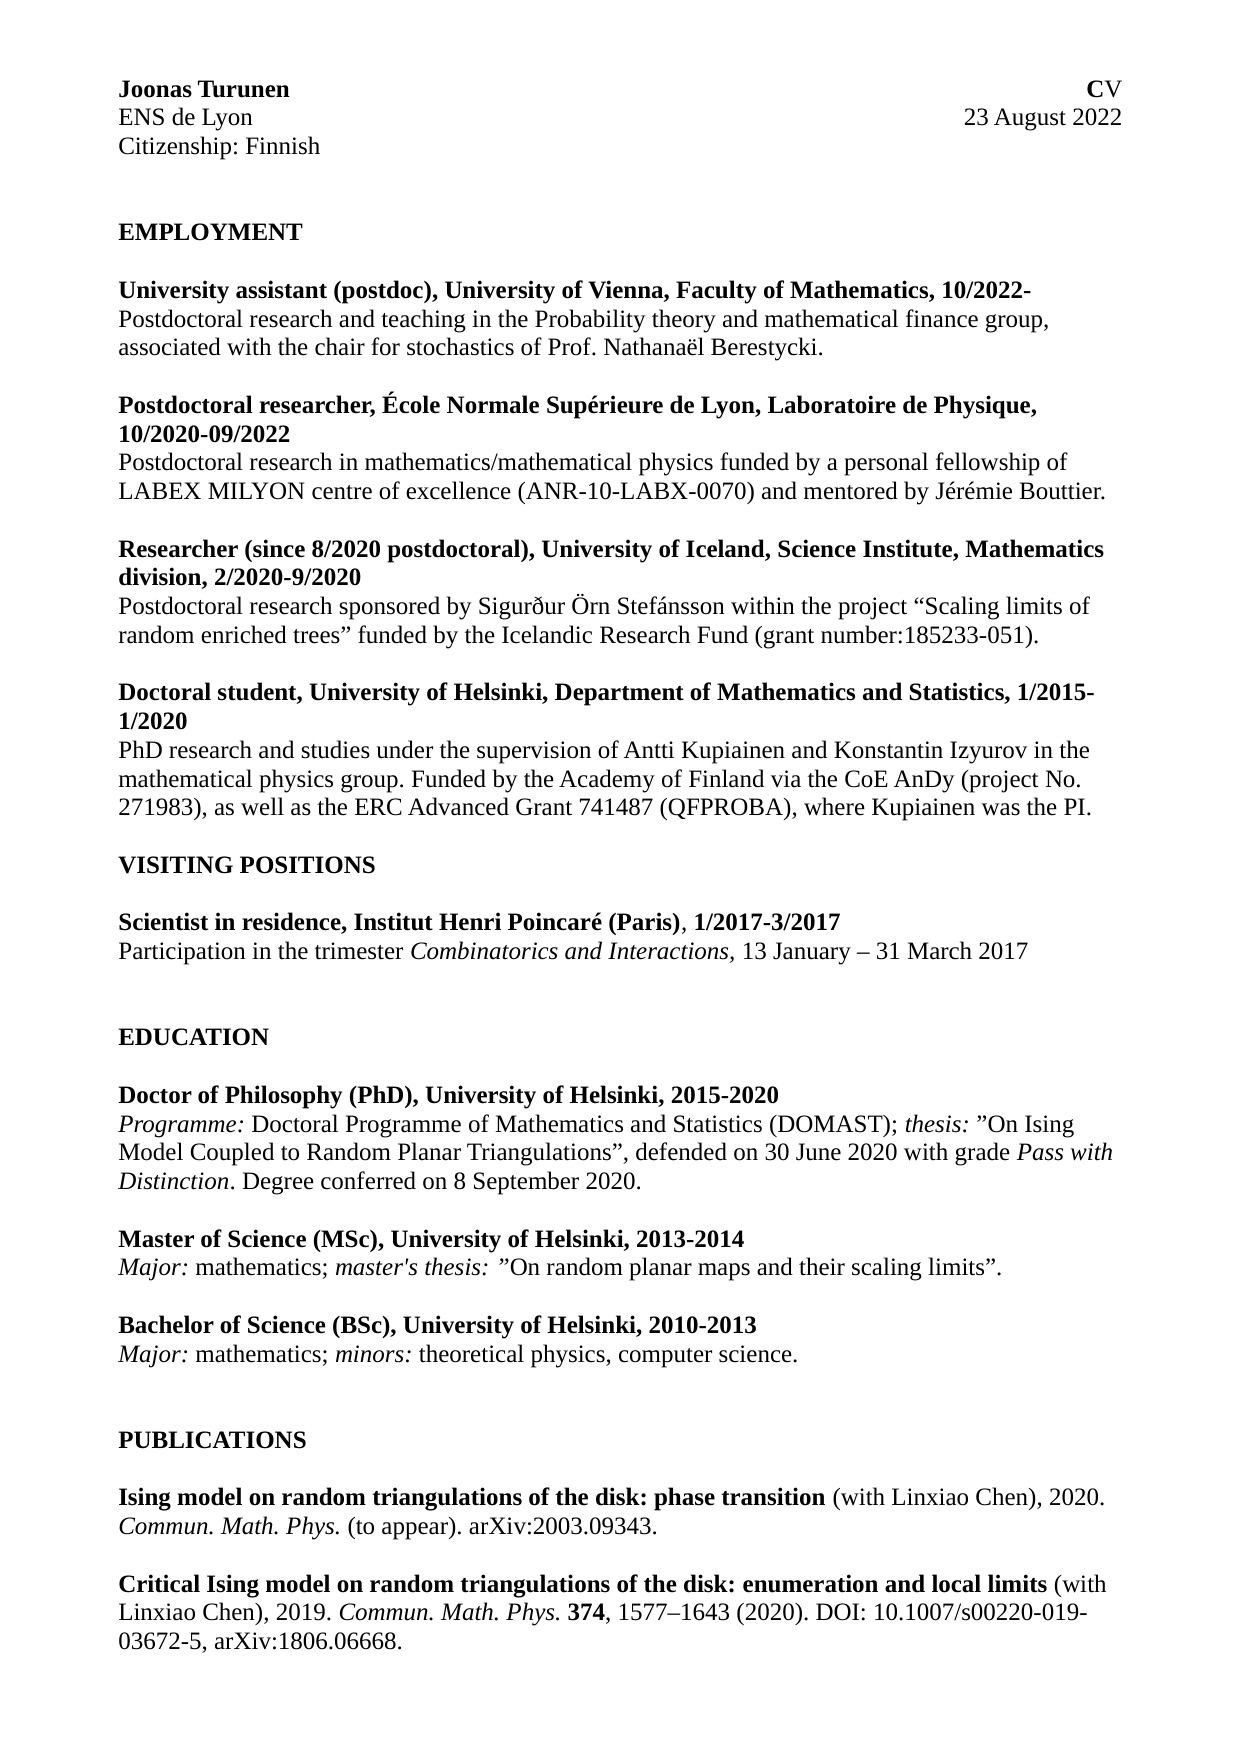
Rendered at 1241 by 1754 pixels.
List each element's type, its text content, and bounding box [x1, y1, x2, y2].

text Postdoctoral research and teaching in the Probability theory and mathematical finance group, associated with the chair for stochastics of Prof. Nathanaël Berestycki. [118, 304, 1122, 361]
text Major: mathematics; master's thesis: ”On random planar maps and their scaling limits”. [118, 1252, 1122, 1281]
text Bachelor of Science (BSc), University of Helsinki, 2010-2013 [118, 1310, 1122, 1339]
text Postdoctoral research sponsored by Sigurður Örn Stefánsson within the project “Scaling limits of random enriched trees” funded by the Icelandic Research Fund (grant number:185233-051). [118, 591, 1122, 649]
text EDUCATION [118, 1022, 1122, 1051]
text PhD research and studies under the supervision of Antti Kupiainen and Konstantin Izyurov in the mathematical physics group. Funded by the Academy of Finland via the CoE AnDy (project No. 271983), as well as the ERC Advanced Grant 741487 (QFPROBA), where Kupiainen was the PI. [118, 735, 1122, 821]
text Programme: Doctoral Programme of Mathematics and Statistics (DOMAST); thesis: ”On Ising Model Coupled to Random Planar Triangulations”, defended on 30 June 2020 with grade Pass with Distinction. Degree conferred on 8 September 2020. [118, 1109, 1122, 1195]
text Ising model on random triangulations of the disk: phase transition (with Linxiao Chen), 2020. Commun. Math. Phys. (to appear). arXiv:2003.09343. [118, 1482, 1122, 1540]
text PUBLICATIONS [118, 1425, 1122, 1454]
text University assistant (postdoc), University of Vienna, Faculty of Mathematics, 10/2022- [118, 275, 1122, 304]
text Doctoral student, University of Helsinki, Department of Mathematics and Statistics, 1/2015-1/2020 [118, 677, 1122, 735]
text Scientist in residence, Institut Henri Poincaré (Paris), 1/2017-3/2017 [118, 907, 1122, 936]
text Master of Science (MSc), University of Helsinki, 2013-2014 [118, 1224, 1122, 1252]
text Critical Ising model on random triangulations of the disk: enumeration and local limits (with Linxiao Chen), 2019. Commun. Math. Phys. 374, 1577–1643 (2020). DOI: 10.1007/s00220-019-03672-5, arXiv:1806.06668. [118, 1569, 1122, 1655]
text Major: mathematics; minors: theoretical physics, computer science. [118, 1339, 1122, 1367]
text Researcher (since 8/2020 postdoctoral), University of Iceland, Science Institute, Mathematics division, 2/2020-9/2020 [118, 534, 1122, 591]
text Postdoctoral research in mathematics/mathematical physics funded by a personal fellowship of LABEX MILYON centre of excellence (ANR-10-LABX-0070) and mentored by Jérémie Bouttier. [118, 447, 1122, 505]
text Participation in the trimester Combinatorics and Interactions, 13 January – 31 March 2017 [118, 936, 1122, 965]
text Doctor of Philosophy (PhD), University of Helsinki, 2015-2020 [118, 1080, 1122, 1109]
text EMPLOYMENT [118, 217, 1122, 246]
text VISITING POSITIONS [118, 850, 1122, 879]
text Postdoctoral researcher, École Normale Supérieure de Lyon, Laboratoire de Physique, 10/2020-09/2022 [118, 390, 1122, 447]
